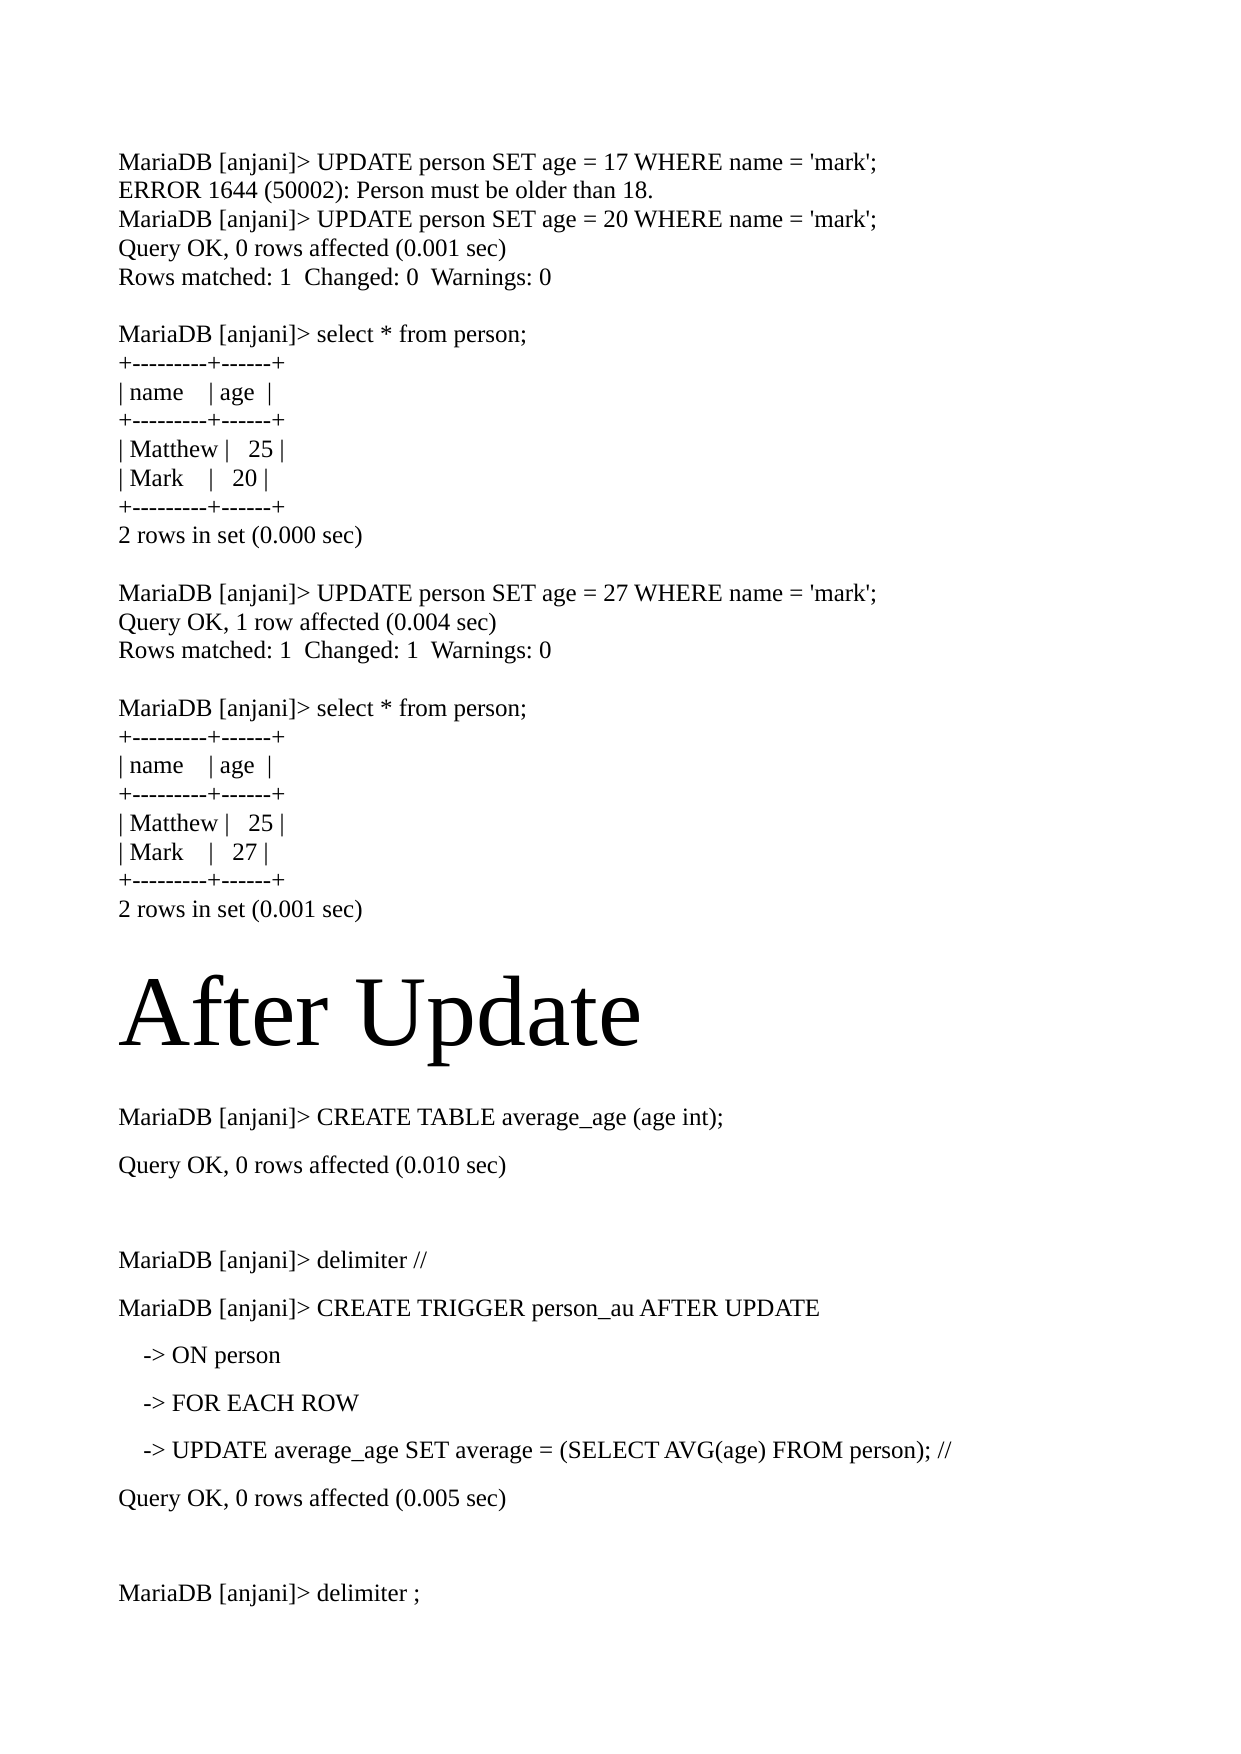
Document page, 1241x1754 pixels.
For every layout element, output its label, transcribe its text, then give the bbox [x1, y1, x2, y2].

text | Mark | 27 | [118, 837, 1122, 866]
text | Mark | 20 | [118, 463, 1122, 492]
text MariaDB [anjani]> CREATE TABLE average_age (age int); [118, 1069, 1122, 1131]
text +---------+------+ [118, 492, 1122, 521]
text MariaDB [anjani]> CREATE TRIGGER person_au AFTER UPDATE [118, 1293, 1122, 1321]
text MariaDB [anjani]> UPDATE person SET age = 20 WHERE name = 'mark'; [118, 204, 1122, 233]
text +---------+------+ [118, 722, 1122, 751]
text Query OK, 0 rows affected (0.001 sec) [118, 233, 1122, 262]
text | name | age | [118, 751, 1122, 779]
text MariaDB [anjani]> select * from person; [118, 693, 1122, 722]
text +---------+------+ [118, 866, 1122, 894]
text After Update [118, 952, 1122, 1067]
text Rows matched: 1 Changed: 1 Warnings: 0 [118, 636, 1122, 664]
text MariaDB [anjani]> delimiter ; [118, 1578, 1122, 1607]
text -> ON person [118, 1340, 1122, 1369]
text | Matthew | 25 | [118, 808, 1122, 837]
text | name | age | [118, 377, 1122, 406]
text +---------+------+ [118, 348, 1122, 377]
text ERROR 1644 (50002): Person must be older than 18. [118, 176, 1122, 204]
text MariaDB [anjani]> select * from person; [118, 319, 1122, 348]
text +---------+------+ [118, 779, 1122, 808]
text 2 rows in set (0.001 sec) [118, 894, 1122, 923]
text -> FOR EACH ROW [118, 1388, 1122, 1417]
text +---------+------+ [118, 406, 1122, 434]
text -> UPDATE average_age SET average = (SELECT AVG(age) FROM person); // [118, 1435, 1122, 1464]
text MariaDB [anjani]> UPDATE person SET age = 17 WHERE name = 'mark'; [118, 147, 1122, 176]
text MariaDB [anjani]> delimiter // [118, 1245, 1122, 1274]
text Query OK, 0 rows affected (0.010 sec) [118, 1150, 1122, 1178]
text 2 rows in set (0.000 sec) [118, 521, 1122, 549]
text | Matthew | 25 | [118, 434, 1122, 463]
text Query OK, 0 rows affected (0.005 sec) [118, 1483, 1122, 1512]
text MariaDB [anjani]> UPDATE person SET age = 27 WHERE name = 'mark'; [118, 578, 1122, 607]
text Query OK, 1 row affected (0.004 sec) [118, 607, 1122, 636]
text Rows matched: 1 Changed: 0 Warnings: 0 [118, 262, 1122, 291]
